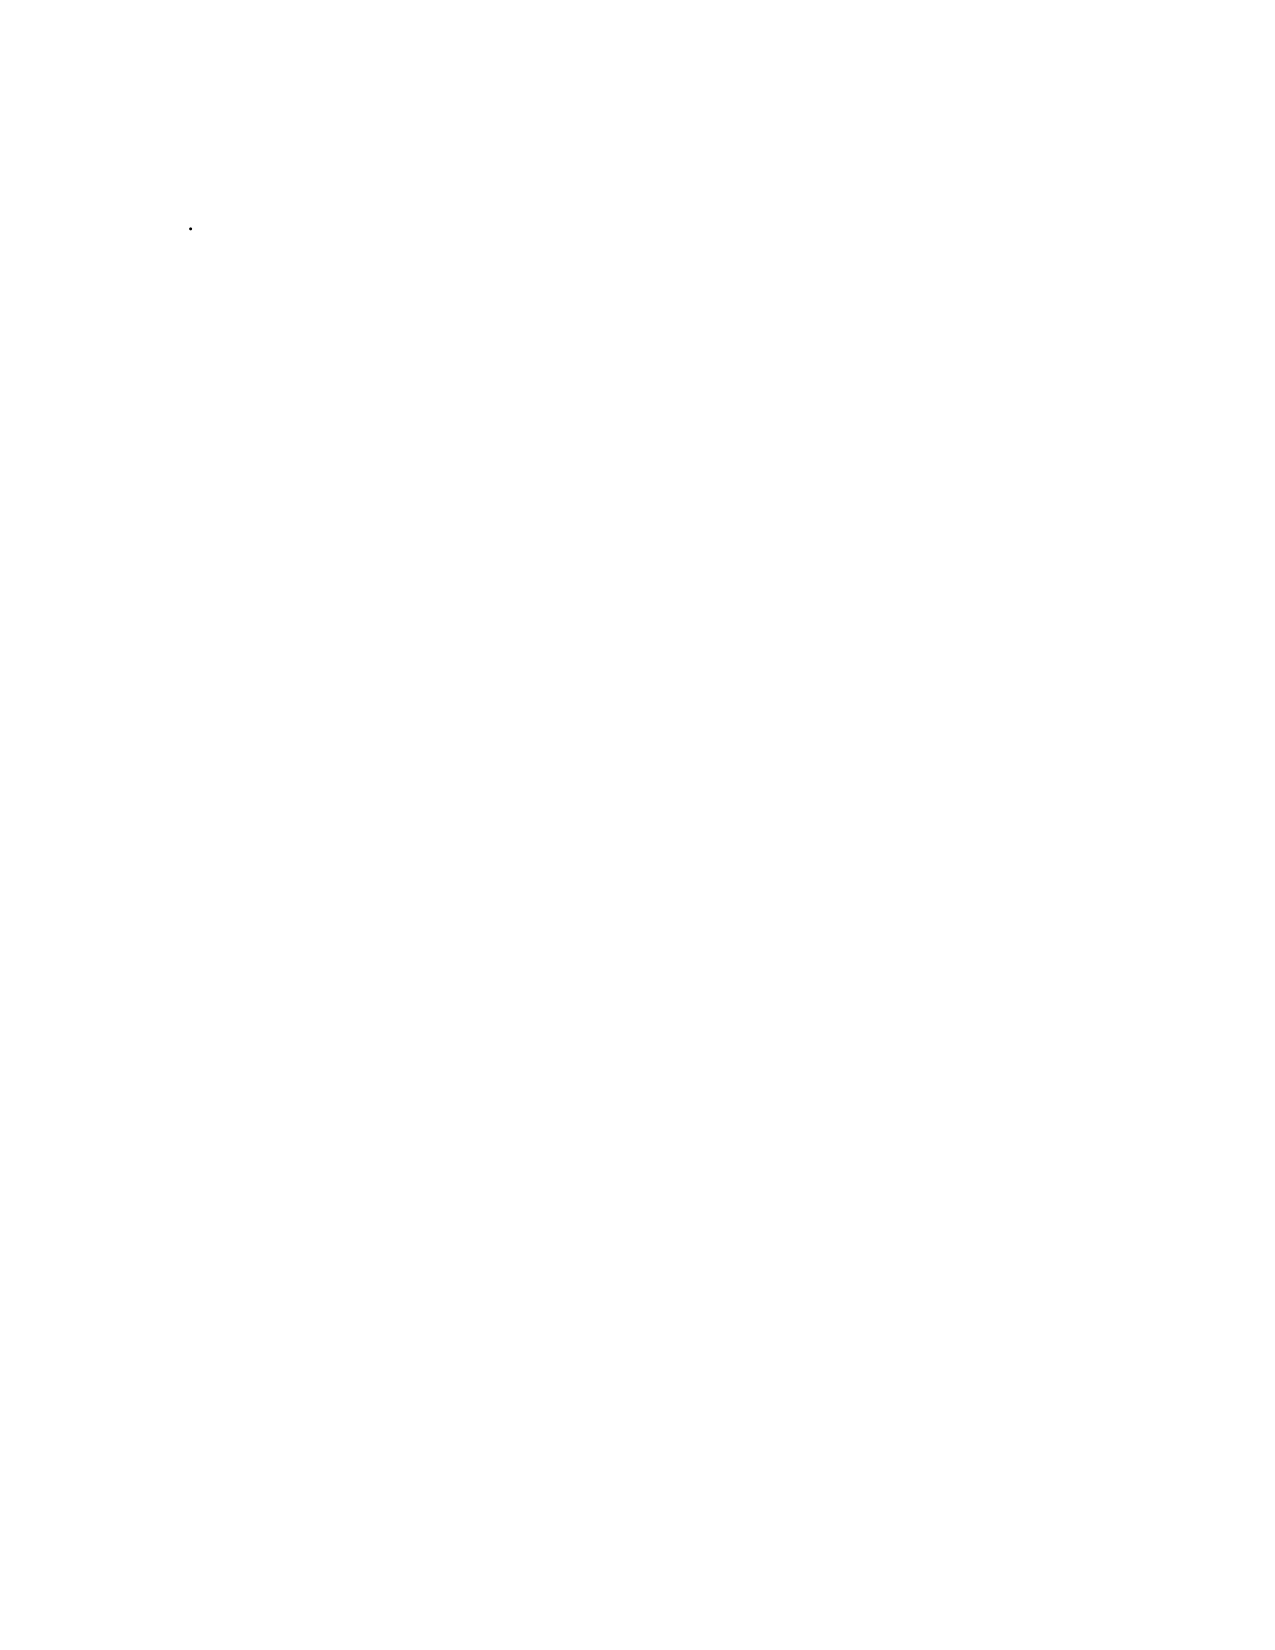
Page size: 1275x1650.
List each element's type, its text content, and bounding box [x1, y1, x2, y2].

text . [187, 207, 1087, 236]
